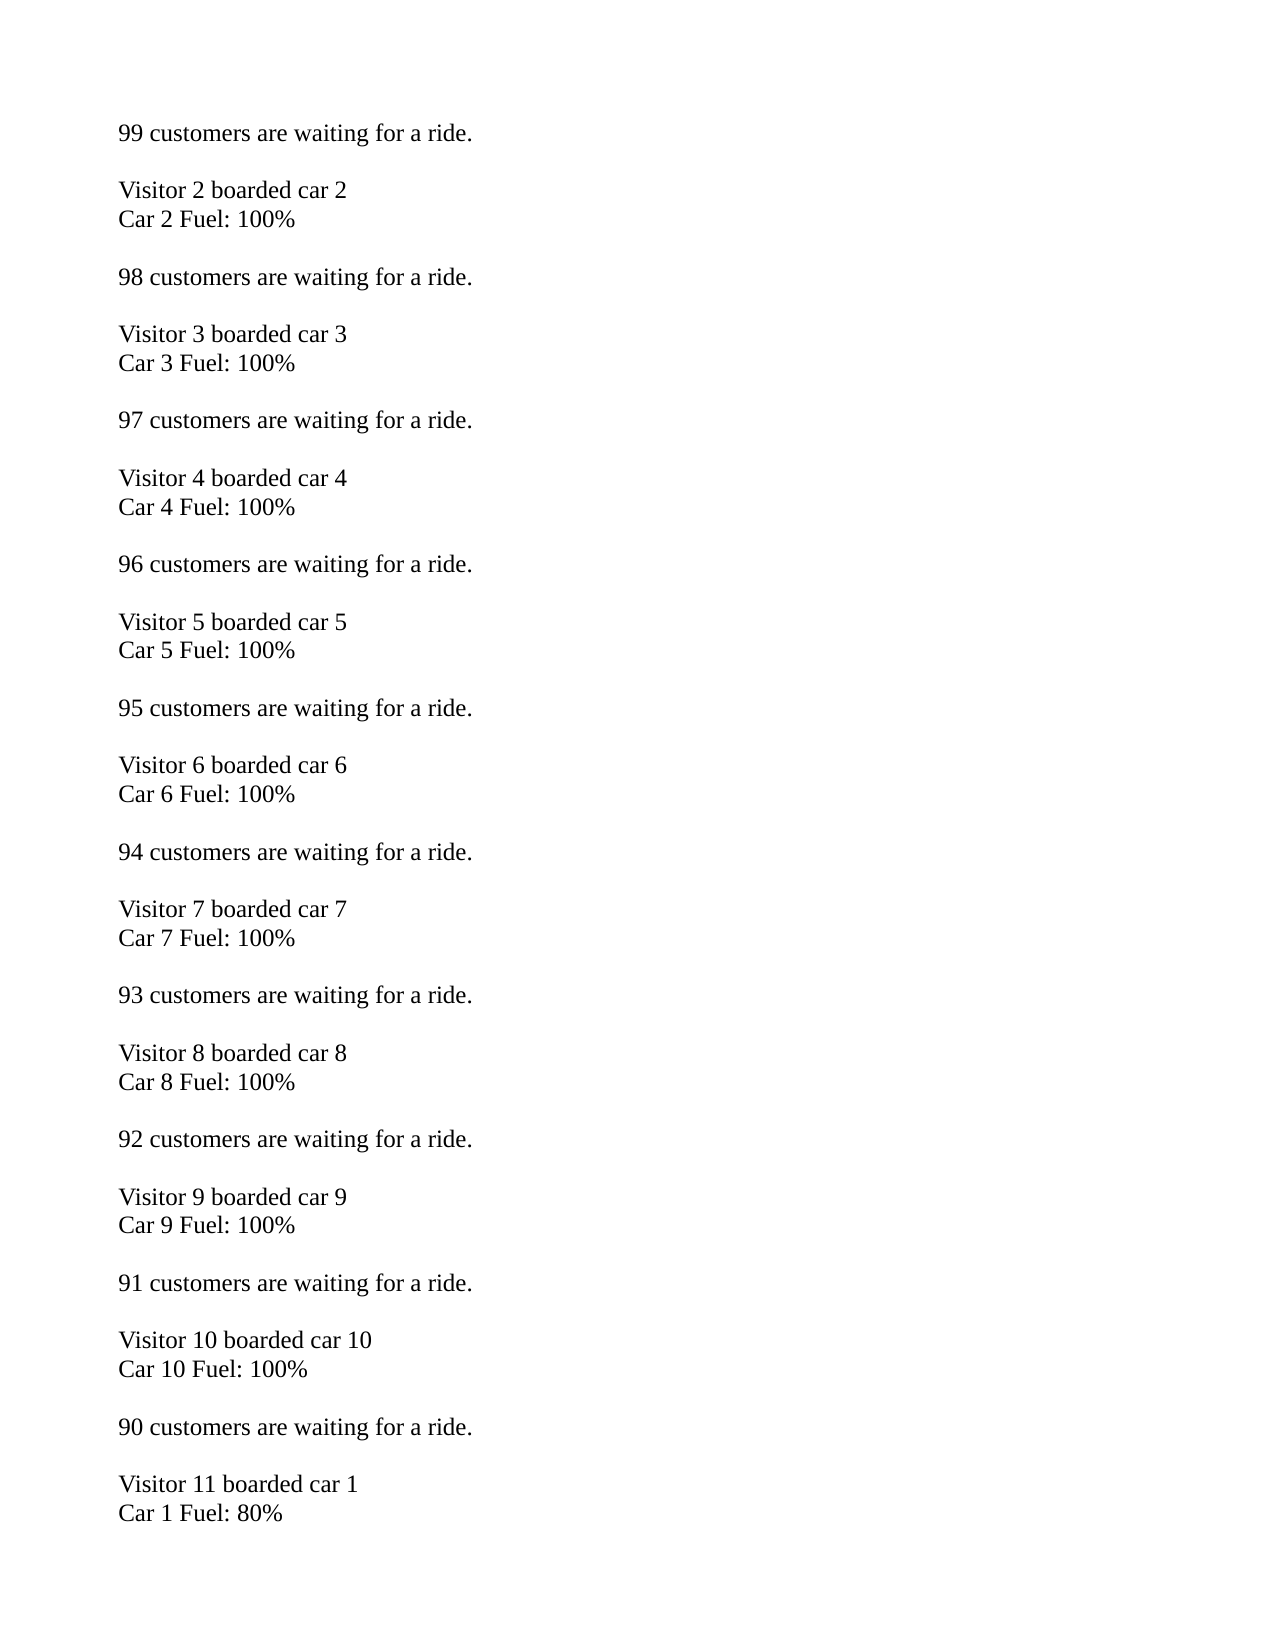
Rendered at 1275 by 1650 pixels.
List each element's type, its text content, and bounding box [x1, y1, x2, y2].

text Car 7 Fuel: 100% [118, 923, 1157, 952]
text 95 customers are waiting for a ride. [118, 693, 1157, 722]
text Car 5 Fuel: 100% [118, 636, 1157, 664]
text Visitor 11 boarded car 1 [118, 1469, 1157, 1498]
text 99 customers are waiting for a ride. [118, 118, 1157, 147]
text Visitor 6 boarded car 6 [118, 751, 1157, 779]
text Car 6 Fuel: 100% [118, 779, 1157, 808]
text 96 customers are waiting for a ride. [118, 549, 1157, 578]
text Visitor 2 boarded car 2 [118, 176, 1157, 204]
text Car 8 Fuel: 100% [118, 1067, 1157, 1096]
text Car 9 Fuel: 100% [118, 1211, 1157, 1239]
text Car 1 Fuel: 80% [118, 1498, 1157, 1527]
text Visitor 8 boarded car 8 [118, 1038, 1157, 1067]
text 97 customers are waiting for a ride. [118, 406, 1157, 434]
text 98 customers are waiting for a ride. [118, 262, 1157, 291]
text 92 customers are waiting for a ride. [118, 1124, 1157, 1153]
text Car 10 Fuel: 100% [118, 1354, 1157, 1383]
text Visitor 7 boarded car 7 [118, 894, 1157, 923]
text Visitor 5 boarded car 5 [118, 607, 1157, 636]
text Car 4 Fuel: 100% [118, 492, 1157, 521]
text 91 customers are waiting for a ride. [118, 1268, 1157, 1297]
text 90 customers are waiting for a ride. [118, 1412, 1157, 1441]
text Car 3 Fuel: 100% [118, 348, 1157, 377]
text Visitor 4 boarded car 4 [118, 463, 1157, 492]
text Visitor 9 boarded car 9 [118, 1182, 1157, 1211]
text 93 customers are waiting for a ride. [118, 981, 1157, 1009]
text Visitor 10 boarded car 10 [118, 1326, 1157, 1354]
text Visitor 3 boarded car 3 [118, 319, 1157, 348]
text 94 customers are waiting for a ride. [118, 837, 1157, 866]
text Car 2 Fuel: 100% [118, 204, 1157, 233]
